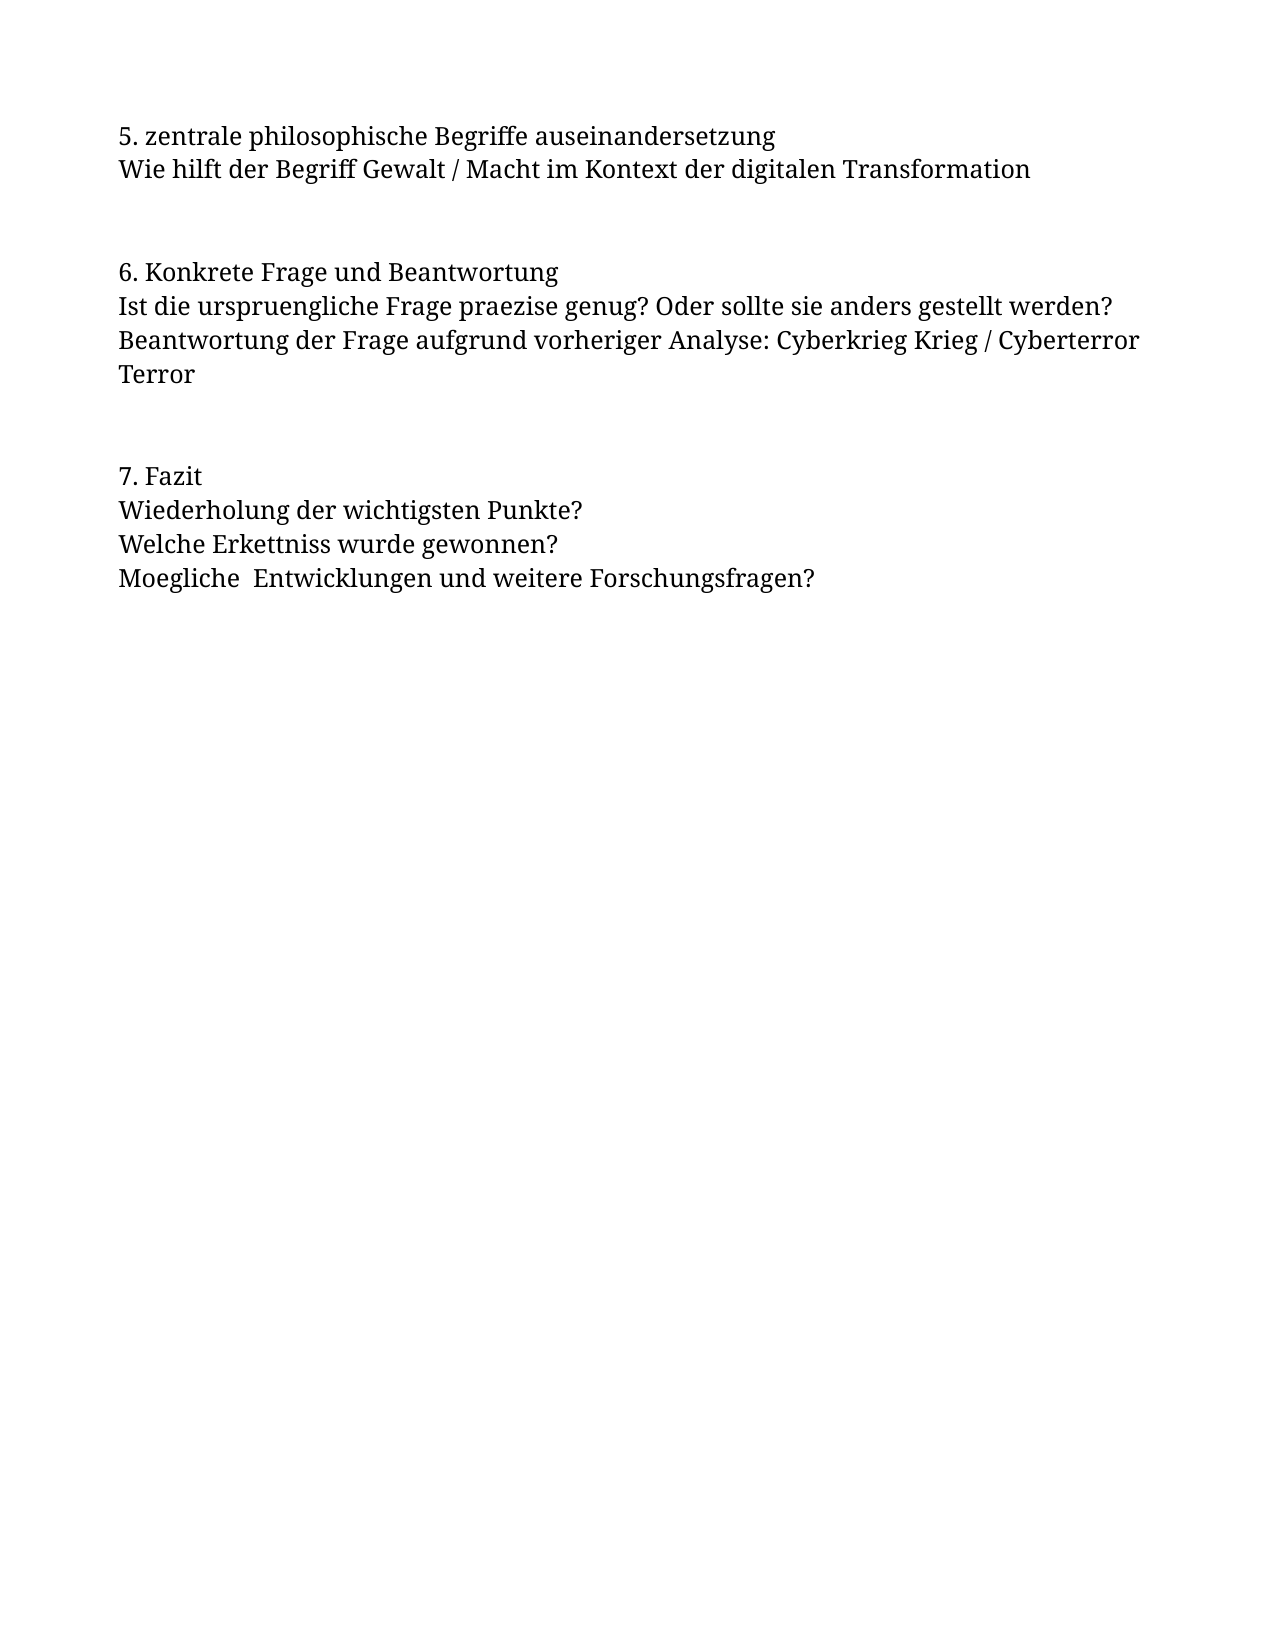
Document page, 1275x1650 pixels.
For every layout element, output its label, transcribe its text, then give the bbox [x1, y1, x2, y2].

text Ist die urspruengliche Frage praezise genug? Oder sollte sie anders gestellt werden? [118, 288, 1157, 322]
text Welche Erkettniss wurde gewonnen? [118, 527, 1157, 561]
text 5. zentrale philosophische Begriffe auseinandersetzung [118, 118, 1157, 152]
text Moegliche Entwicklungen und weitere Forschungsfragen? [118, 561, 1157, 595]
text Beantwortung der Frage aufgrund vorheriger Analyse: Cyberkrieg Krieg / Cyberterror Terror [118, 322, 1157, 391]
text 7. Fazit [118, 459, 1157, 493]
text 6. Konkrete Frage und Beantwortung [118, 254, 1157, 288]
text Wie hilft der Begriff Gewalt / Macht im Kontext der digitalen Transformation [118, 152, 1157, 186]
text Wiederholung der wichtigsten Punkte? [118, 493, 1157, 527]
